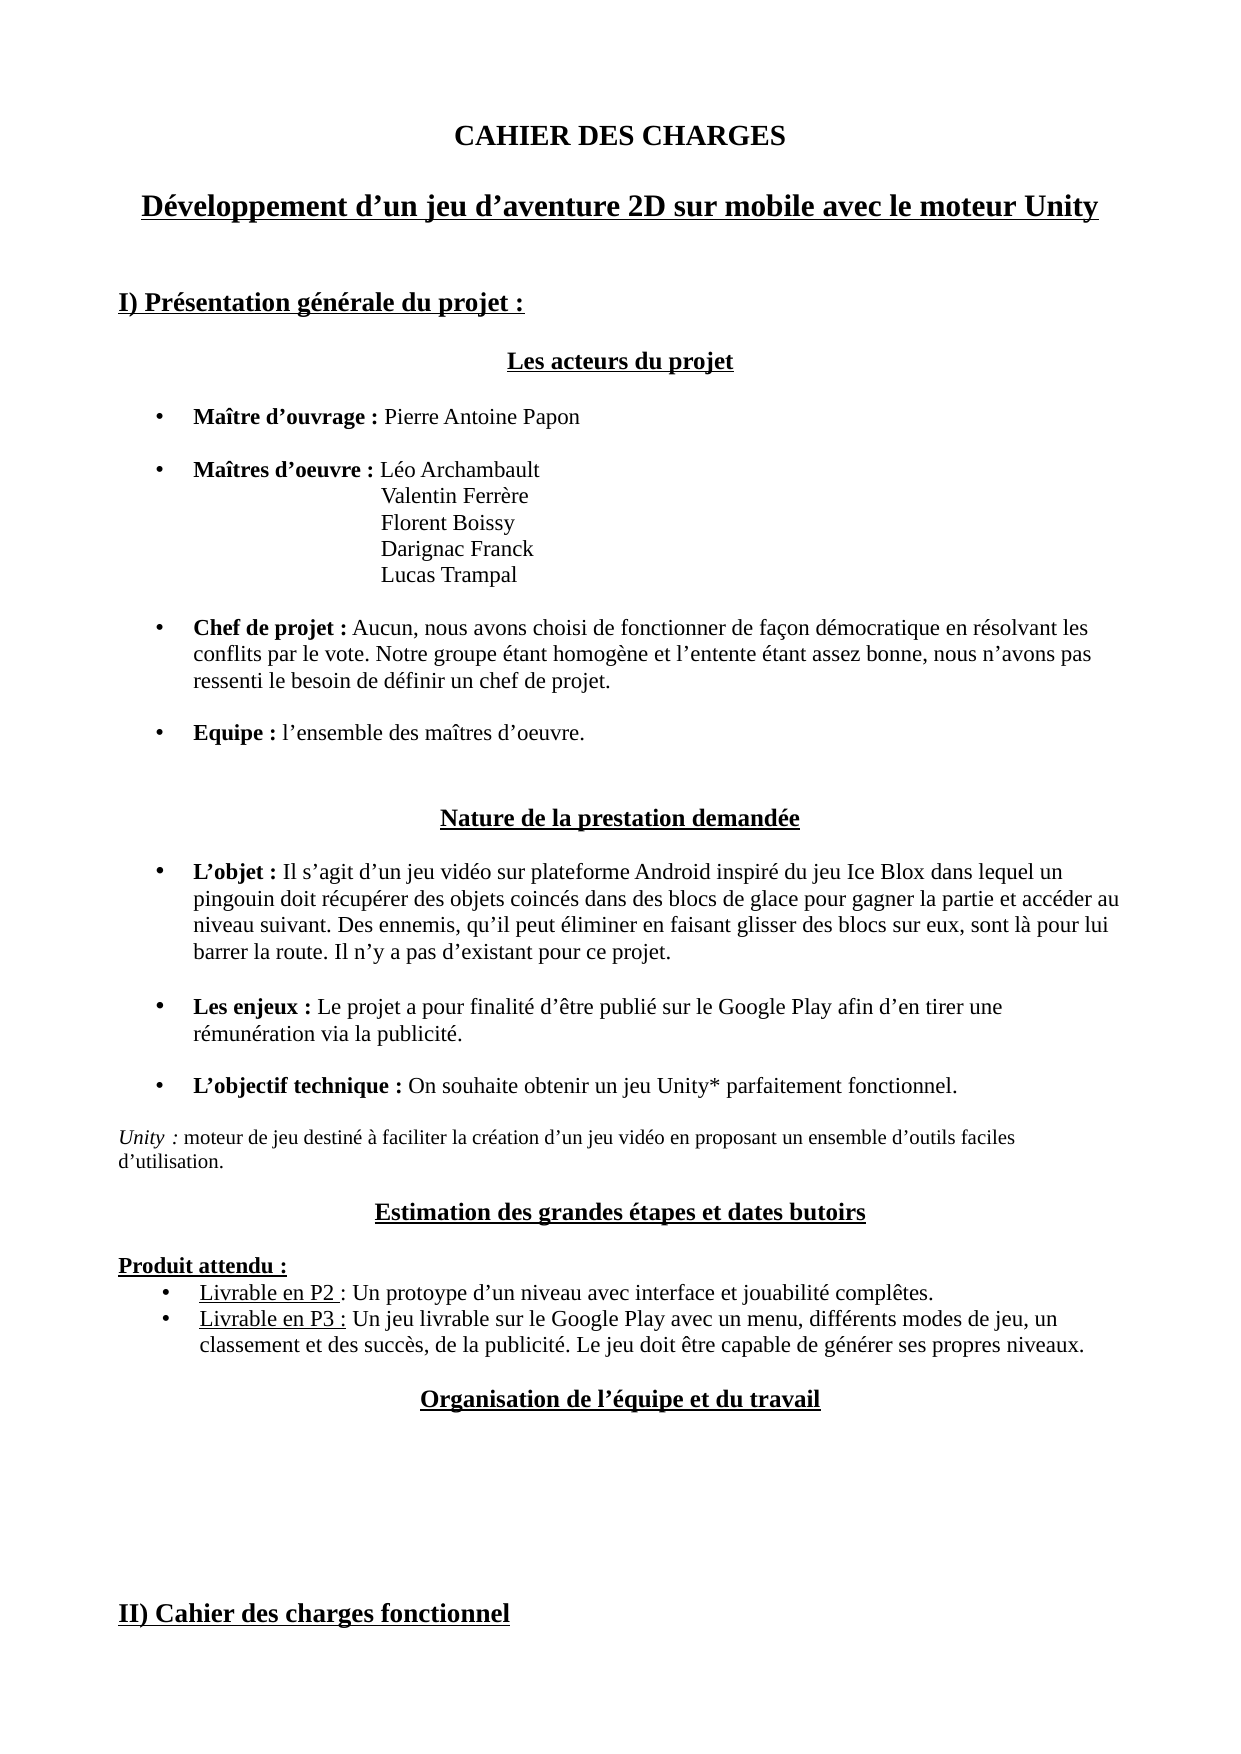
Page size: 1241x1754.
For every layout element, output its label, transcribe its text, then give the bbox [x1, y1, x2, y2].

text Les acteurs du projet [118, 346, 1122, 374]
list Livrable en P2 : Un protoype d’un niveau avec interface et jouabilité complêtes. [162, 1279, 1122, 1305]
list Maître d’ouvrage : Pierre Antoine Papon [156, 403, 1122, 429]
text II) Cahier des charges fonctionnel [118, 1597, 1122, 1629]
text Darignac Franck [381, 535, 1122, 561]
text Organisation de l’équipe et du travail [118, 1384, 1122, 1413]
text I) Présentation générale du projet : [118, 286, 1122, 317]
text Produit attendu : [118, 1252, 1122, 1279]
text Estimation des grandes étapes et dates butoirs [118, 1197, 1122, 1226]
text Développement d’un jeu d’aventure 2D sur mobile avec le moteur Unity [118, 188, 1122, 223]
list Equipe : l’ensemble des maîtres d’oeuvre. [156, 719, 1122, 746]
list Maîtres d’oeuvre : Léo Archambault [156, 456, 1122, 482]
text Valentin Ferrère [381, 482, 1122, 509]
text Unity : moteur de jeu destiné à faciliter la création d’un jeu vidéo en proposant un ensemble d’outils faciles d’utilisation. [118, 1125, 1122, 1173]
text Lucas Trampal [381, 561, 1122, 588]
list L’objet : Il s’agit d’un jeu vidéo sur plateforme Android inspiré du jeu Ice Blox dans lequel un pingouin doit récupérer des objets coincés dans des blocs de glace pour gagner la partie et accéder au niveau suivant. Des ennemis, qu’il peut éliminer en faisant glisser des blocs sur eux, sont là pour lui barrer la route. Il n’y a pas d’existant pour ce projet. [156, 858, 1122, 964]
list Les enjeux : Le projet a pour finalité d’être publié sur le Google Play afin d’en tirer une rémunération via la publicité. [156, 993, 1122, 1046]
list Chef de projet : Aucun, nous avons choisi de fonctionner de façon démocratique en résolvant les conflits par le vote. Notre groupe étant homogène et l’entente étant assez bonne, nous n’avons pas ressenti le besoin de définir un chef de projet. [156, 614, 1122, 693]
list L’objectif technique : On souhaite obtenir un jeu Unity* parfaitement fonctionnel. [156, 1072, 1122, 1099]
list Livrable en P3 : Un jeu livrable sur le Google Play avec un menu, différents modes de jeu, un classement et des succès, de la publicité. Le jeu doit être capable de générer ses propres niveaux. [162, 1305, 1122, 1358]
text Florent Boissy [381, 509, 1122, 535]
text CAHIER DES CHARGES [118, 118, 1122, 152]
text Nature de la prestation demandée [118, 803, 1122, 832]
